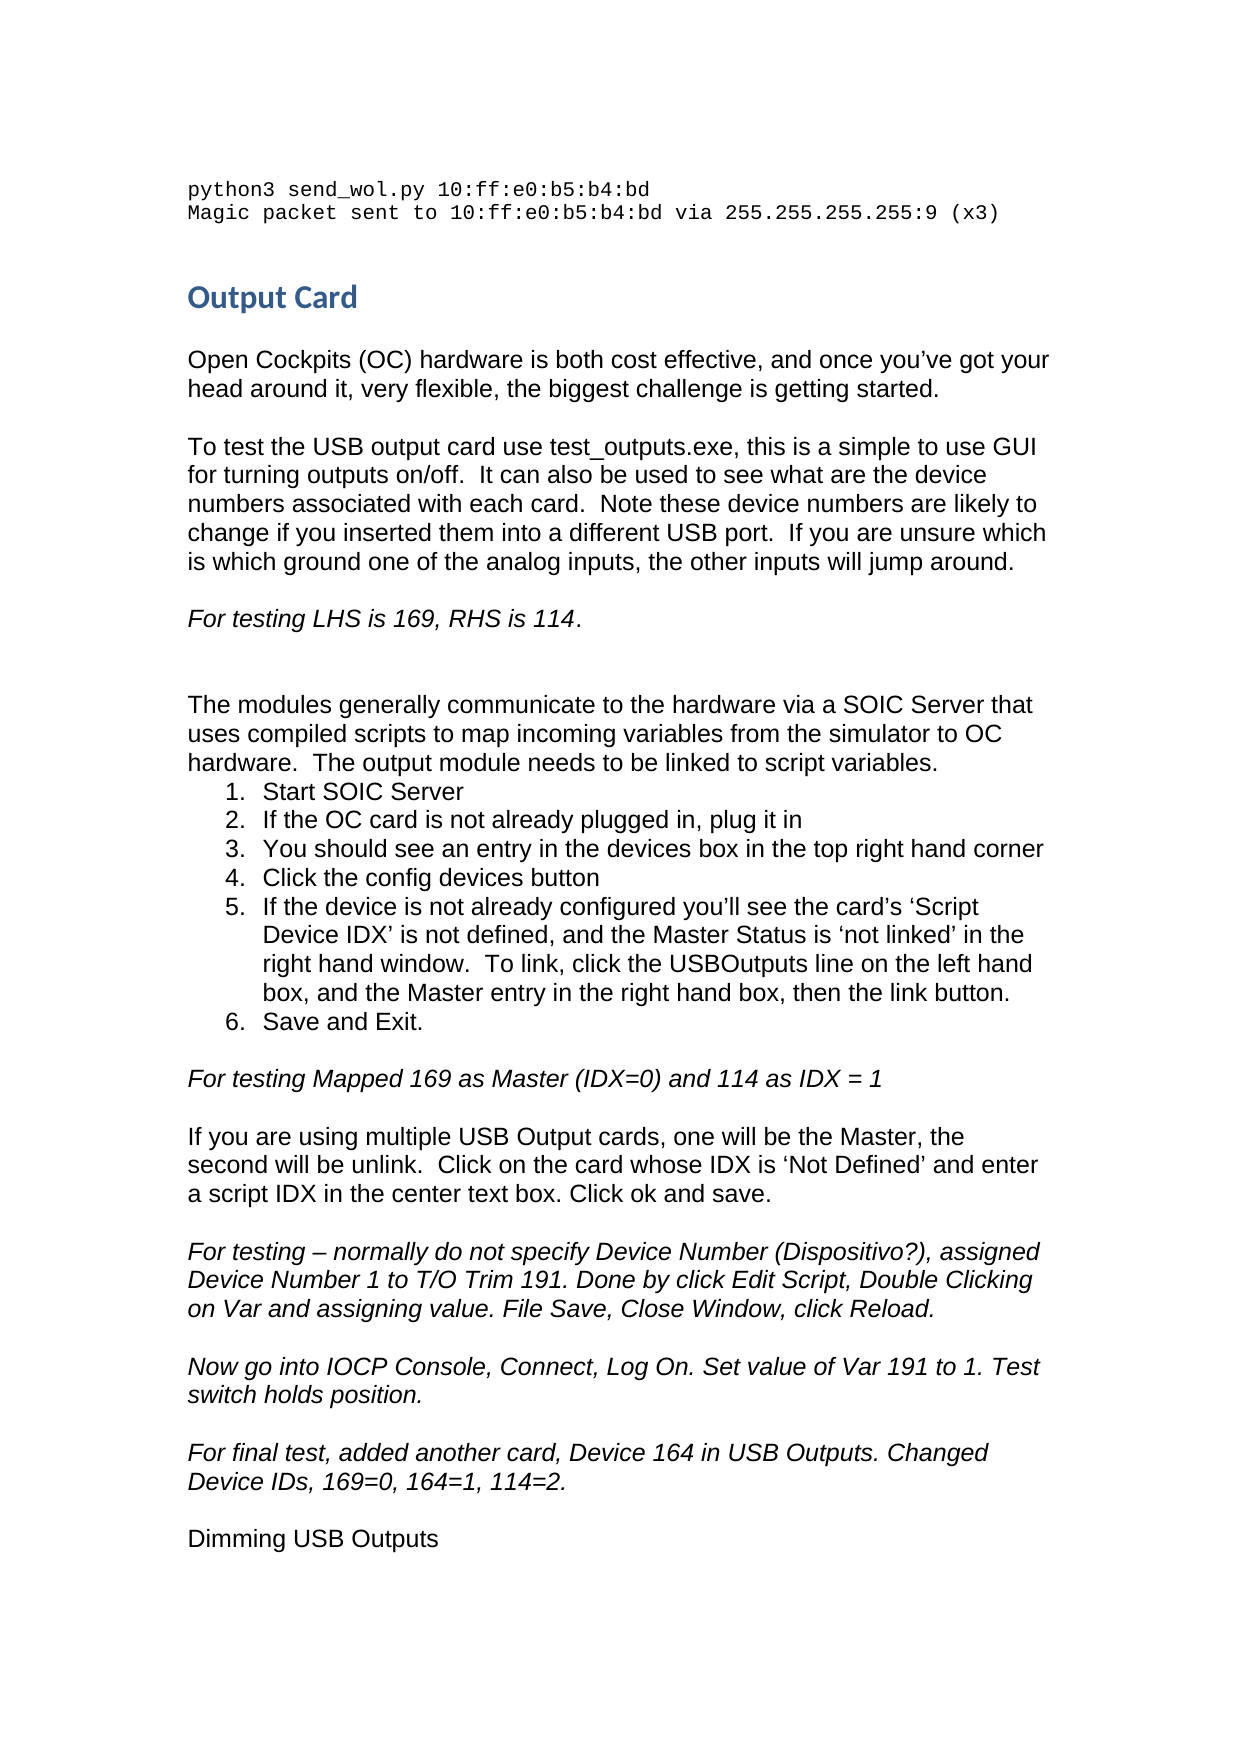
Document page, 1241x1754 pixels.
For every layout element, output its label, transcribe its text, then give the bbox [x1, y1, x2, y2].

list If the device is not already configured you’ll see the card’s ‘Script Device IDX’ is not defined, and the Master Status is ‘not linked’ in the right hand window. To link, click the USBOutputs line on the left hand box, and the Master entry in the right hand box, then the link button. [225, 892, 1053, 1007]
list If the OC card is not already plugged in, plug it in [225, 806, 1053, 834]
text To test the USB output card use test_outputs.exe, this is a simple to use GUI for turning outputs on/off. It can also be used to see what are the device numbers associated with each card. Note these device numbers are likely to change if you inserted them into a different USB port. If you are unsure which is which ground one of the analog inputs, the other inputs will jump around. [187, 432, 1053, 576]
list Click the config devices button [225, 863, 1053, 892]
list You should see an entry in the devices box in the top right hand corner [225, 834, 1053, 863]
subtitle Output Card [187, 276, 1053, 317]
text Dimming USB Outputs [187, 1524, 1053, 1553]
text For testing LHS is 169, RHS is 114. [187, 604, 1053, 633]
list Save and Exit. [225, 1007, 1053, 1036]
text The modules generally communicate to the hardware via a SOIC Server that uses compiled scripts to map incoming variables from the simulator to OC hardware. The output module needs to be linked to script variables. [187, 691, 1053, 777]
text Magic packet sent to 10:ff:e0:b5:b4:bd via 255.255.255.255:9 (x3) [187, 202, 1053, 226]
text If you are using multiple USB Output cards, one will be the Master, the second will be unlink. Click on the card whose IDX is ‘Not Defined’ and enter a script IDX in the center text box. Click ok and save. [187, 1122, 1053, 1208]
text For testing – normally do not specify Device Number (Dispositivo?), assigned Device Number 1 to T/O Trim 191. Done by click Edit Script, Double Clicking on Var and assigning value. File Save, Close Window, click Reload. [187, 1237, 1053, 1323]
text Now go into IOCP Console, Connect, Log On. Set value of Var 191 to 1. Test switch holds position. [187, 1352, 1053, 1409]
text For testing Mapped 169 as Master (IDX=0) and 114 as IDX = 1 [187, 1064, 1053, 1093]
text For final test, added another card, Device 164 in USB Outputs. Changed Device IDs, 169=0, 164=1, 114=2. [187, 1438, 1053, 1496]
text python3 send_wol.py 10:ff:e0:b5:b4:bd [187, 179, 1053, 202]
list Start SOIC Server [225, 777, 1053, 806]
text Open Cockpits (OC) hardware is both cost effective, and once you’ve got your head around it, very flexible, the biggest challenge is getting started. [187, 346, 1053, 403]
